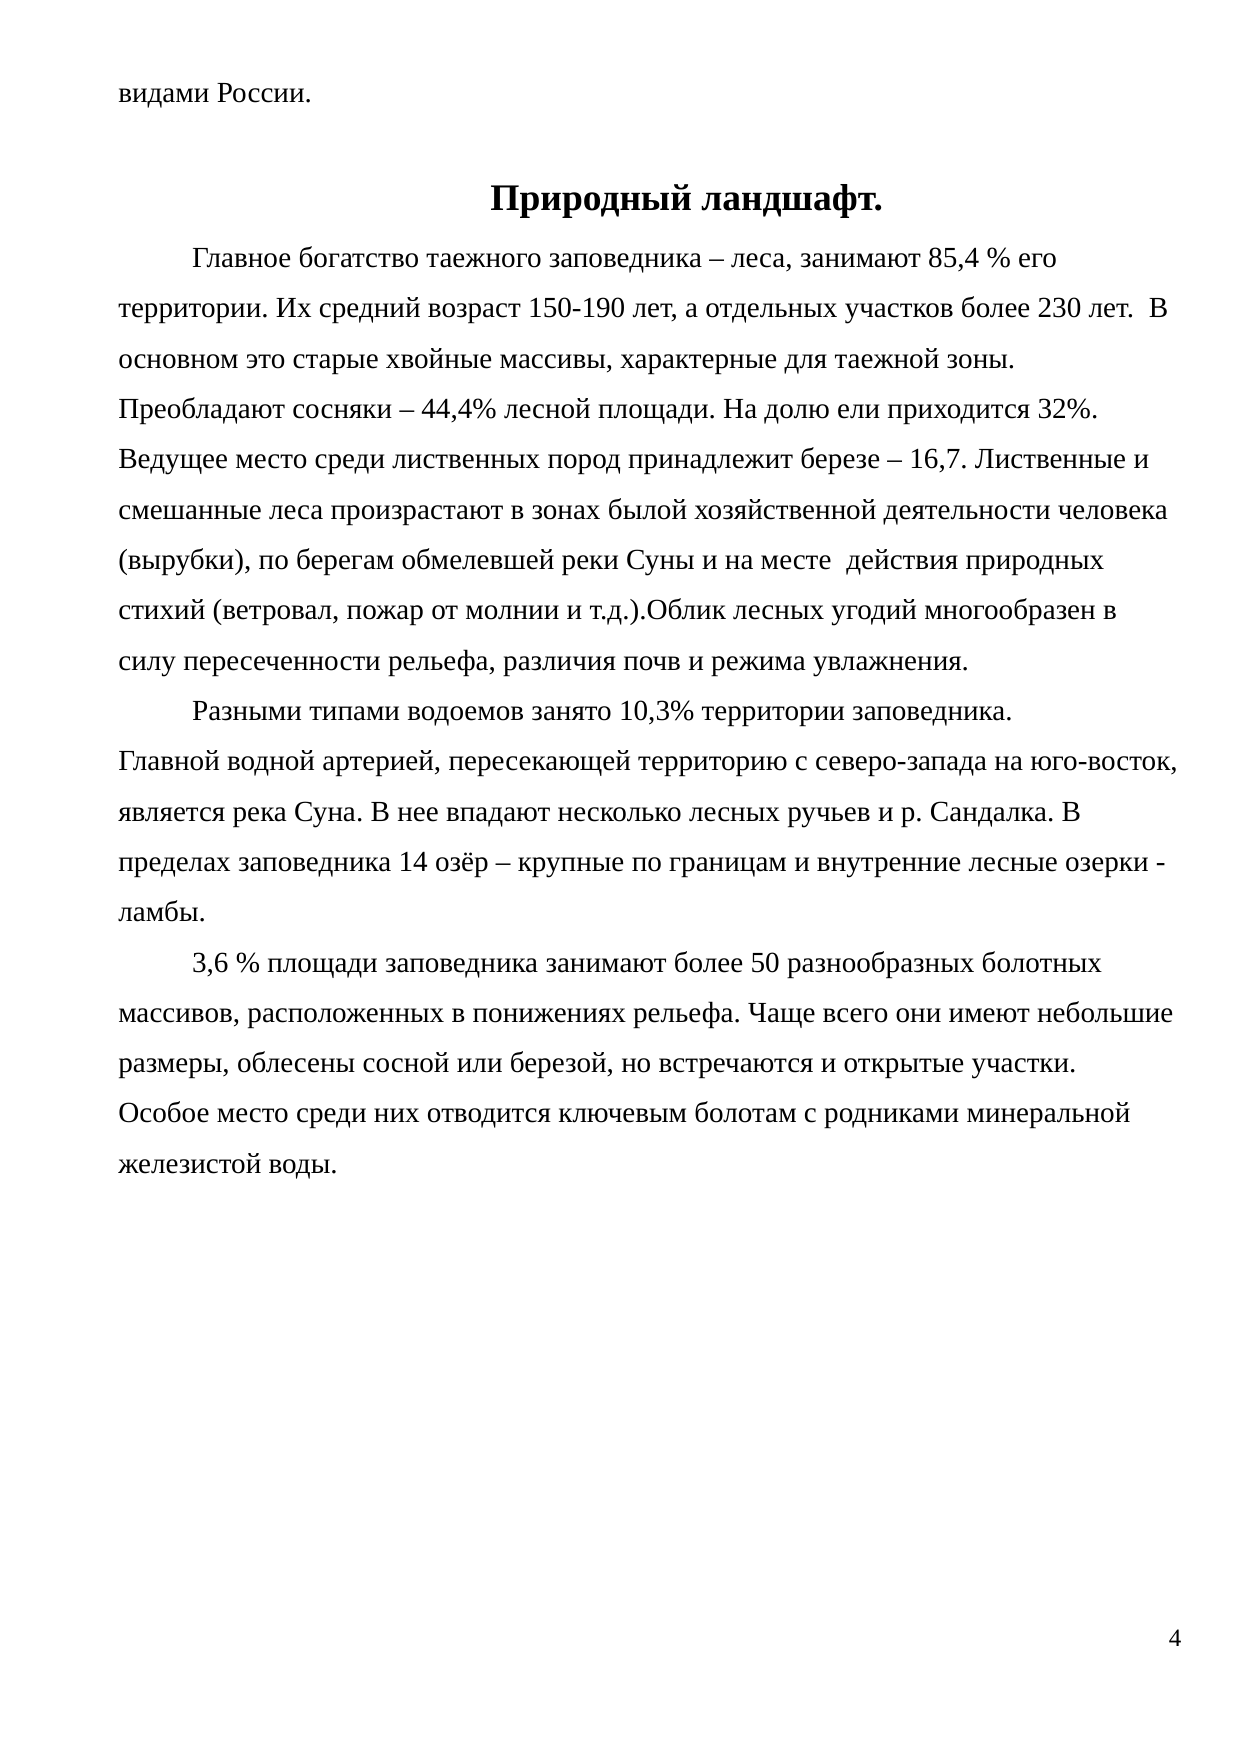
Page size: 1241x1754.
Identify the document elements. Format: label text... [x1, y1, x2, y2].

text Главной водной артерией, пересекающей территорию с северо-запада на юго-восток, является река Суна. В нее впадают несколько лесных ручьев и р. Сандалка. В пределах заповедника 14 озёр – крупные по границам и внутренние лесные озерки - ламбы. [118, 743, 1181, 928]
text Особое место среди них отводится ключевым болотам с родниками минеральной железистой воды. [118, 1096, 1181, 1179]
text Природный ландшафт. [118, 176, 1181, 219]
text Главное богатство таежного заповедника – леса, занимают 85,4 % его территории. Их средний возраст 150-190 лет, а отдельных участков более 230 лет. В основном это старые хвойные массивы, характерные для таежной зоны. [118, 240, 1181, 374]
text Преобладают сосняки – 44,4% лесной площади. На долю ели приходится 32%. Ведущее место среди лиственных пород принадлежит березе – 16,7. Лиственные и смешанные леса произрастают в зонах былой хозяйственной деятельности человека (вырубки), по берегам обмелевшей реки Суны и на месте действия природных стихий (ветровал, пожар от молнии и т.д.).Облик лесных угодий многообразен в силу пересеченности рельефа, различия почв и режима увлажнения. [118, 391, 1181, 676]
text 3,6 % площади заповедника занимают более 50 разнообразных болотных массивов, расположенных в понижениях рельефа. Чаще всего они имеют небольшие размеры, облесены сосной или березой, но встречаются и открытые участки. [118, 945, 1181, 1079]
text видами России. [118, 75, 1181, 108]
text Разными типами водоемов занято 10,3% территории заповедника. [118, 693, 1181, 727]
